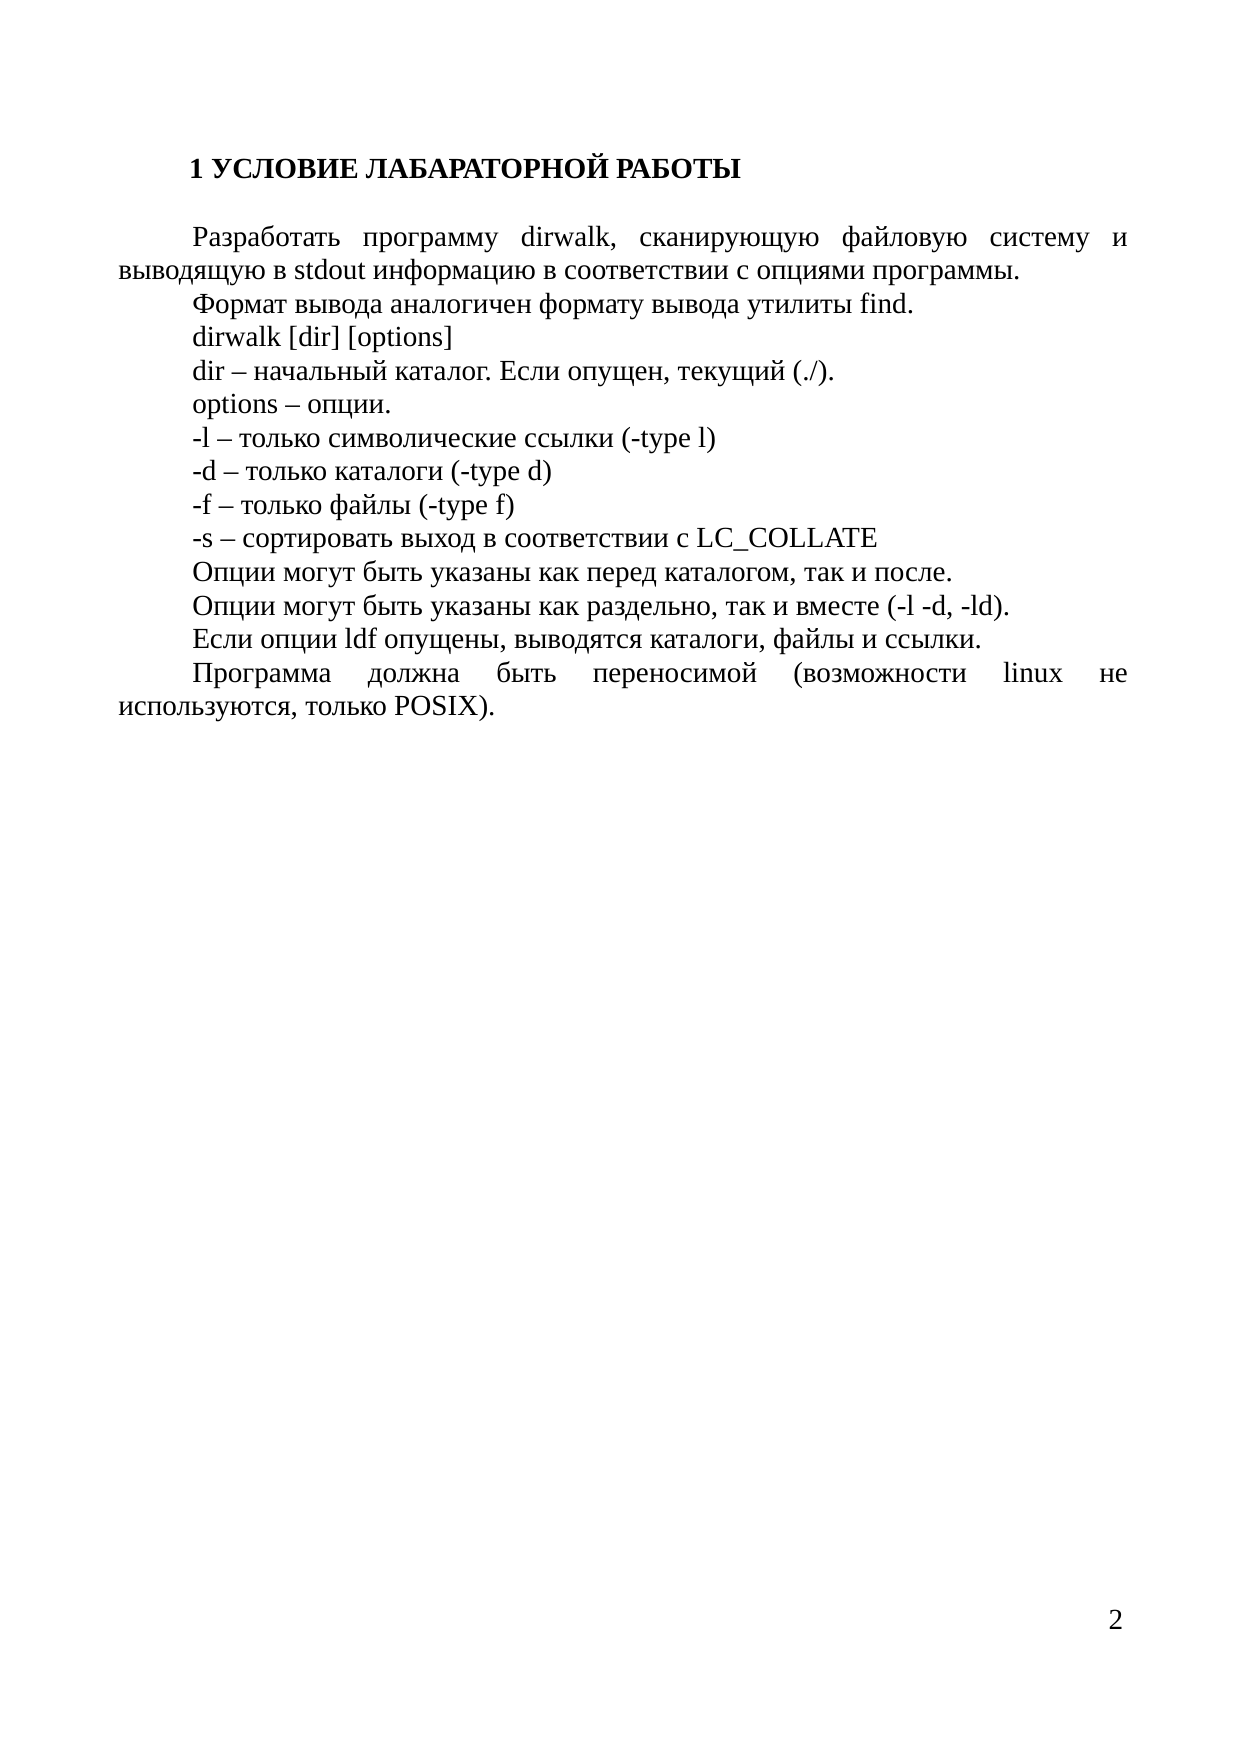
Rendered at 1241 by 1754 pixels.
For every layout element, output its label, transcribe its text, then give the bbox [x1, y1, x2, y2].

title -f ‒ только файлы (-type f) [118, 487, 1128, 521]
title Опции могут быть указаны как перед каталогом, так и после. [118, 554, 1128, 588]
title options ‒ опции. [118, 386, 1128, 420]
title -s ‒ сортировать выход в соответствии с LC_COLLATE [118, 521, 1128, 554]
title dirwalk [dir] [options] [118, 319, 1128, 353]
title dir ‒ начальный каталог. Если опущен, текущий (./). [118, 353, 1128, 386]
title Программа должна быть переносимой (возможности linux не используются, только POSIX). [118, 655, 1128, 722]
title 1 УСЛОВИЕ ЛАБАРАТОРНОЙ РАБОТЫ [189, 152, 1128, 185]
title Разработать программу dirwalk, сканирующую файловую систему и выводящую в stdout информацию в соответствии с опциями программы. [118, 219, 1128, 286]
title Опции могут быть указаны как раздельно, так и вместе (-l -d, -ld). [118, 588, 1128, 621]
title -d ‒ только каталоги (-type d) [118, 453, 1128, 487]
title Формат вывода аналогичен формату вывода утилиты find. [118, 286, 1128, 319]
title Если опции ldf опущены, выводятся каталоги, файлы и ссылки. [118, 621, 1128, 655]
title -l ‒ только символические ссылки (-type l) [118, 420, 1128, 453]
